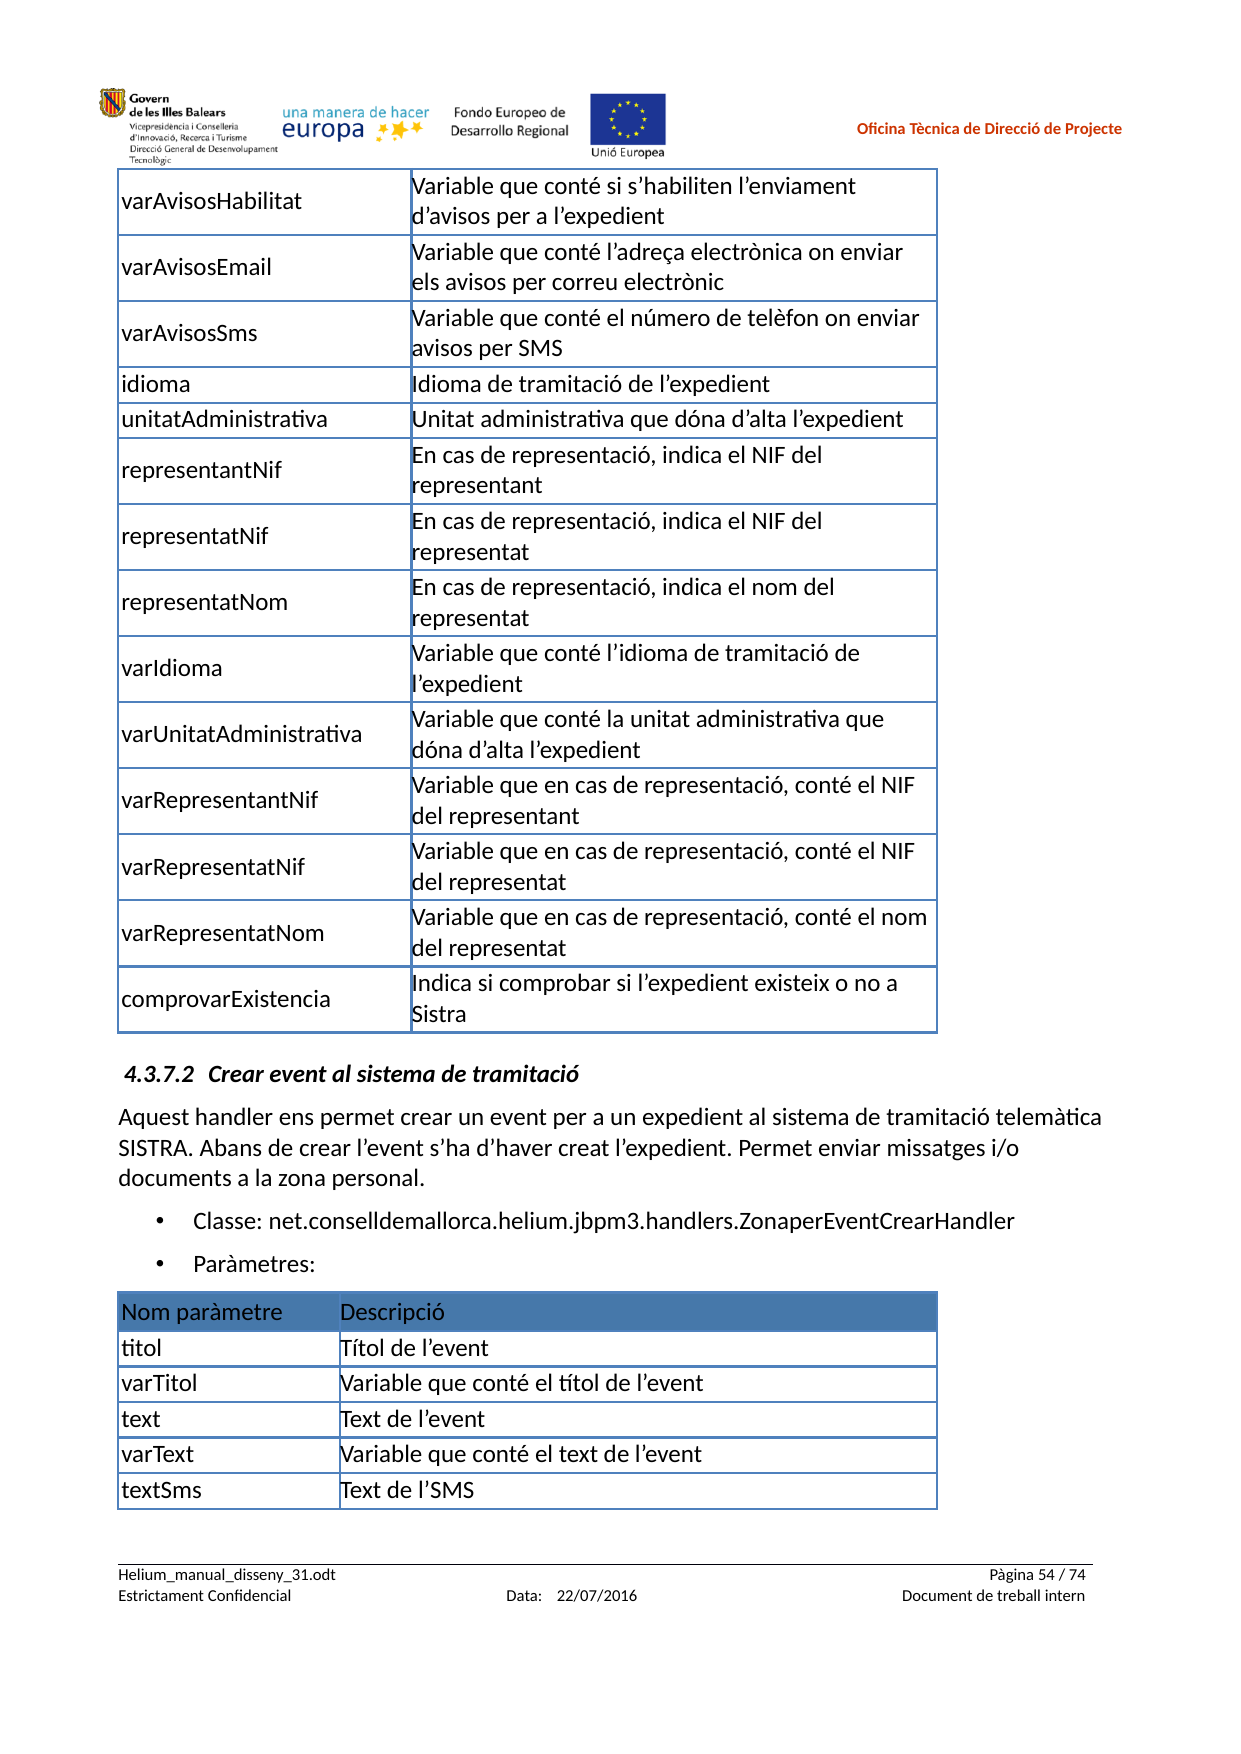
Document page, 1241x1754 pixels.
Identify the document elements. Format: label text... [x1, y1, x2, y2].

table_cell Variable que en cas de representació, conté el NIF del representat [413, 835, 936, 899]
table_cell Variable que en cas de representació, conté el nom del representat [413, 901, 936, 965]
table_cell Variable que conté si s’habiliten l’enviament d’avisos per a l’expedient [413, 170, 936, 234]
table_header Descripció [341, 1294, 936, 1330]
table_cell varIdioma [119, 637, 410, 701]
table_cell En cas de representació, indica el nom del representat [413, 571, 936, 635]
table_cell Indica si comprobar si l’expedient existeix o no a Sistra [413, 968, 936, 1031]
table_cell varRepresentantNif [119, 769, 410, 833]
table_cell idioma [119, 368, 410, 402]
table_cell Variable que en cas de representació, conté el NIF del representant [413, 769, 936, 833]
table_cell varRepresentatNif [119, 835, 410, 899]
table_cell titol [119, 1332, 339, 1365]
table_cell representatNom [119, 571, 410, 635]
list Classe: net.conselldemallorca.helium.jbpm3.handlers.ZonaperEventCrearHandler [156, 1205, 1122, 1236]
table_cell Variable que conté el número de telèfon on enviar avisos per SMS [413, 302, 936, 366]
table_cell En cas de representació, indica el NIF del representat [413, 505, 936, 569]
table_cell Títol de l’event [341, 1332, 936, 1365]
table_cell varAvisosEmail [119, 236, 410, 300]
table_cell Variable que conté l’idioma de tramitació de l’expedient [413, 637, 936, 701]
list Paràmetres: [156, 1248, 1122, 1279]
table_cell unitatAdministrativa [119, 404, 410, 437]
table_cell varRepresentatNom [119, 901, 410, 965]
table_cell Idioma de tramitació de l’expedient [414, 369, 935, 401]
table_cell varTitol [119, 1368, 339, 1401]
table_cell Variable que conté el text de l’event [341, 1439, 936, 1472]
table_cell varAvisosHabilitat [119, 170, 410, 234]
subtitle Crear event al sistema de tramitació [118, 1058, 1122, 1089]
table_header Nom paràmetre [119, 1294, 339, 1330]
table_cell Variable que conté la unitat administrativa que dóna d’alta l’expedient [413, 703, 936, 767]
table_cell varUnitatAdministrativa [119, 703, 410, 767]
table_cell Text de l’SMS [341, 1474, 936, 1507]
table_cell comprovarExistencia [119, 968, 410, 1031]
table_cell representantNif [119, 439, 410, 503]
table_cell Unitat administrativa que dóna d’alta l’expedient [413, 404, 936, 437]
table_cell varAvisosSms [119, 302, 410, 366]
table_cell Text de l’event [341, 1403, 936, 1436]
table_cell representatNif [119, 505, 410, 569]
picture [99, 87, 668, 166]
table_cell Variable que conté el títol de l’event [341, 1368, 936, 1401]
table_cell textSms [119, 1474, 339, 1507]
table_cell En cas de representació, indica el NIF del representant [413, 439, 936, 503]
table_cell text [119, 1403, 339, 1436]
text Aquest handler ens permet crear un event per a un expedient al sistema de tramitació telemàtica SISTRA. Abans de crear l’event s’ha d’haver creat l’expedient. Permet enviar missatges i/o documents a la zona personal. [118, 1101, 1122, 1193]
table_cell varText [119, 1439, 339, 1472]
table_cell Variable que conté l’adreça electrònica on enviar els avisos per correu electrònic [413, 236, 936, 300]
